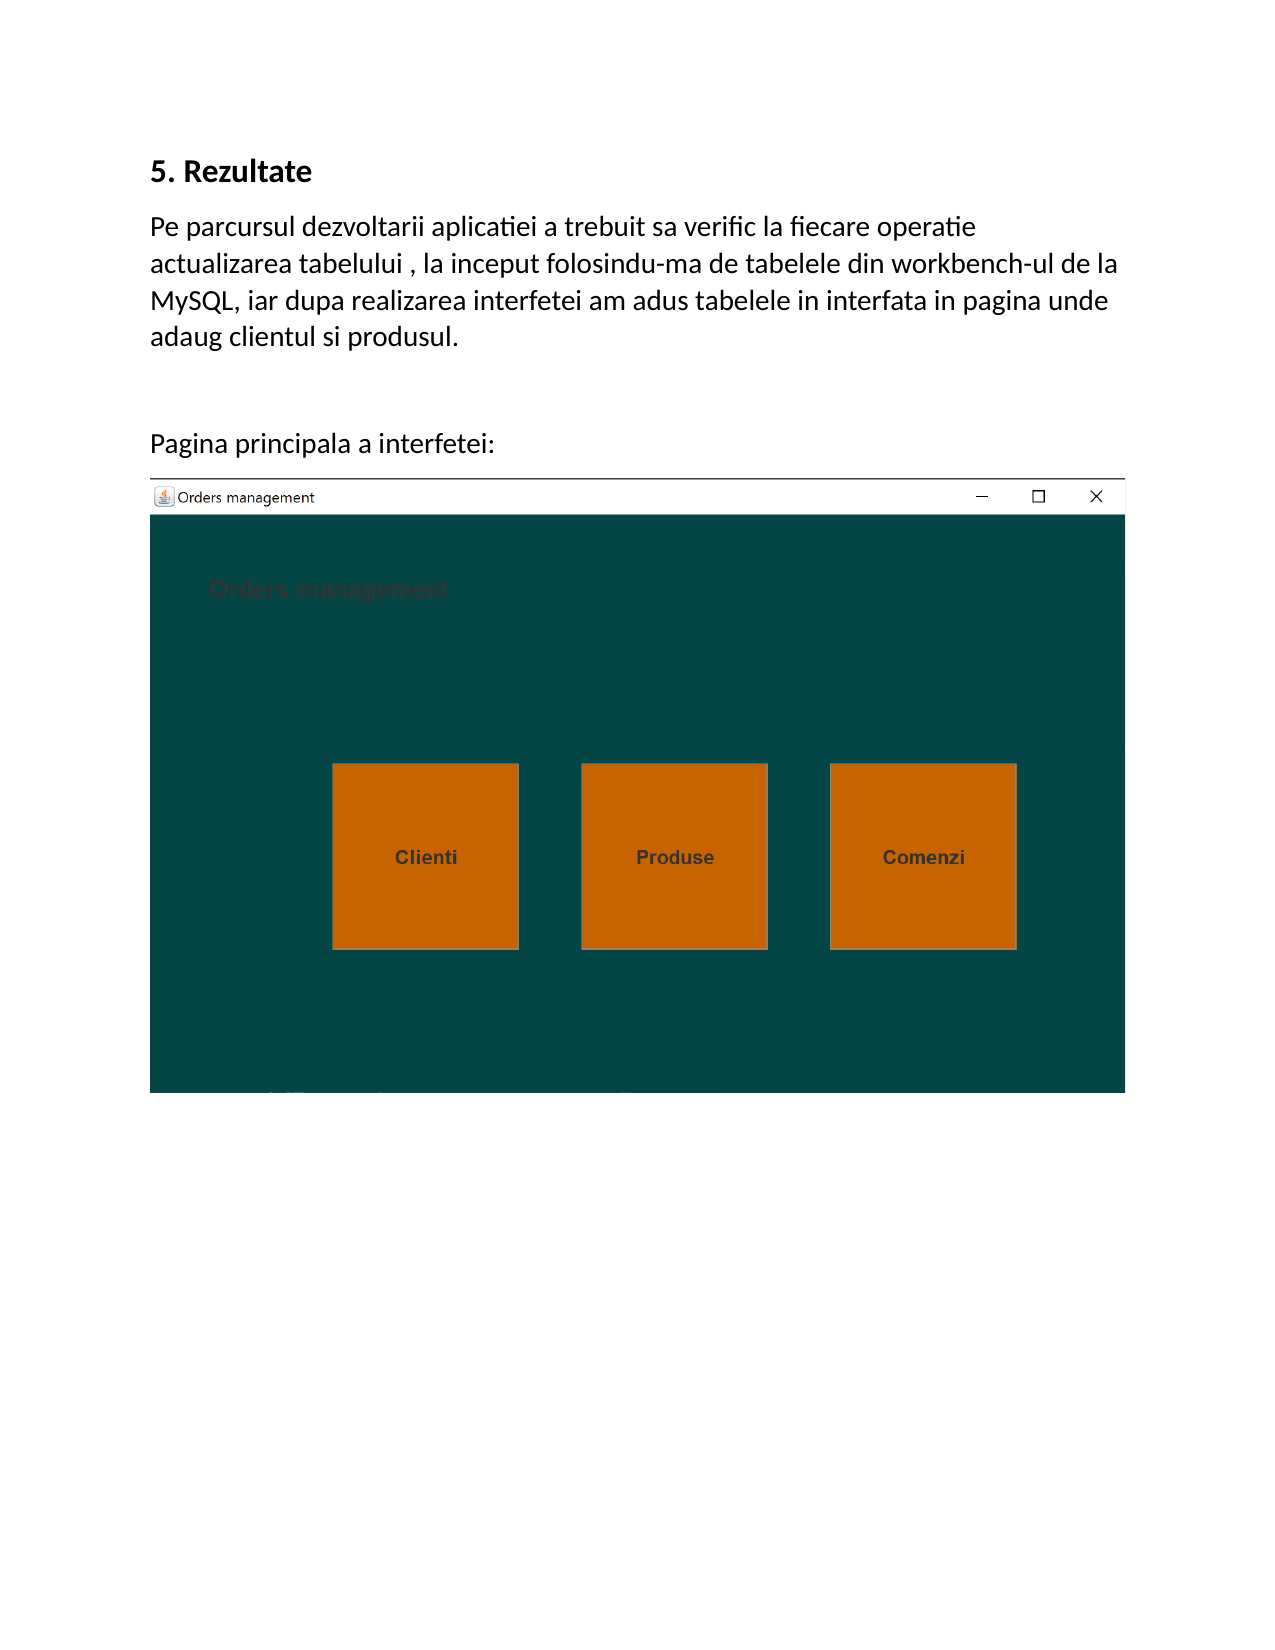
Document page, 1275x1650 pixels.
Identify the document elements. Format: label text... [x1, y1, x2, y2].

text Pagina principala a interfetei: [150, 425, 1125, 461]
text Pe parcursul dezvoltarii aplicatiei a trebuit sa verific la fiecare operatie actualizarea tabelului , la inceput folosindu-ma de tabelele din workbench-ul de la MySQL, iar dupa realizarea interfetei am adus tabelele in interfata in pagina unde adaug clientul si produsul. [150, 208, 1125, 354]
text 5. Rezultate [150, 150, 1125, 191]
